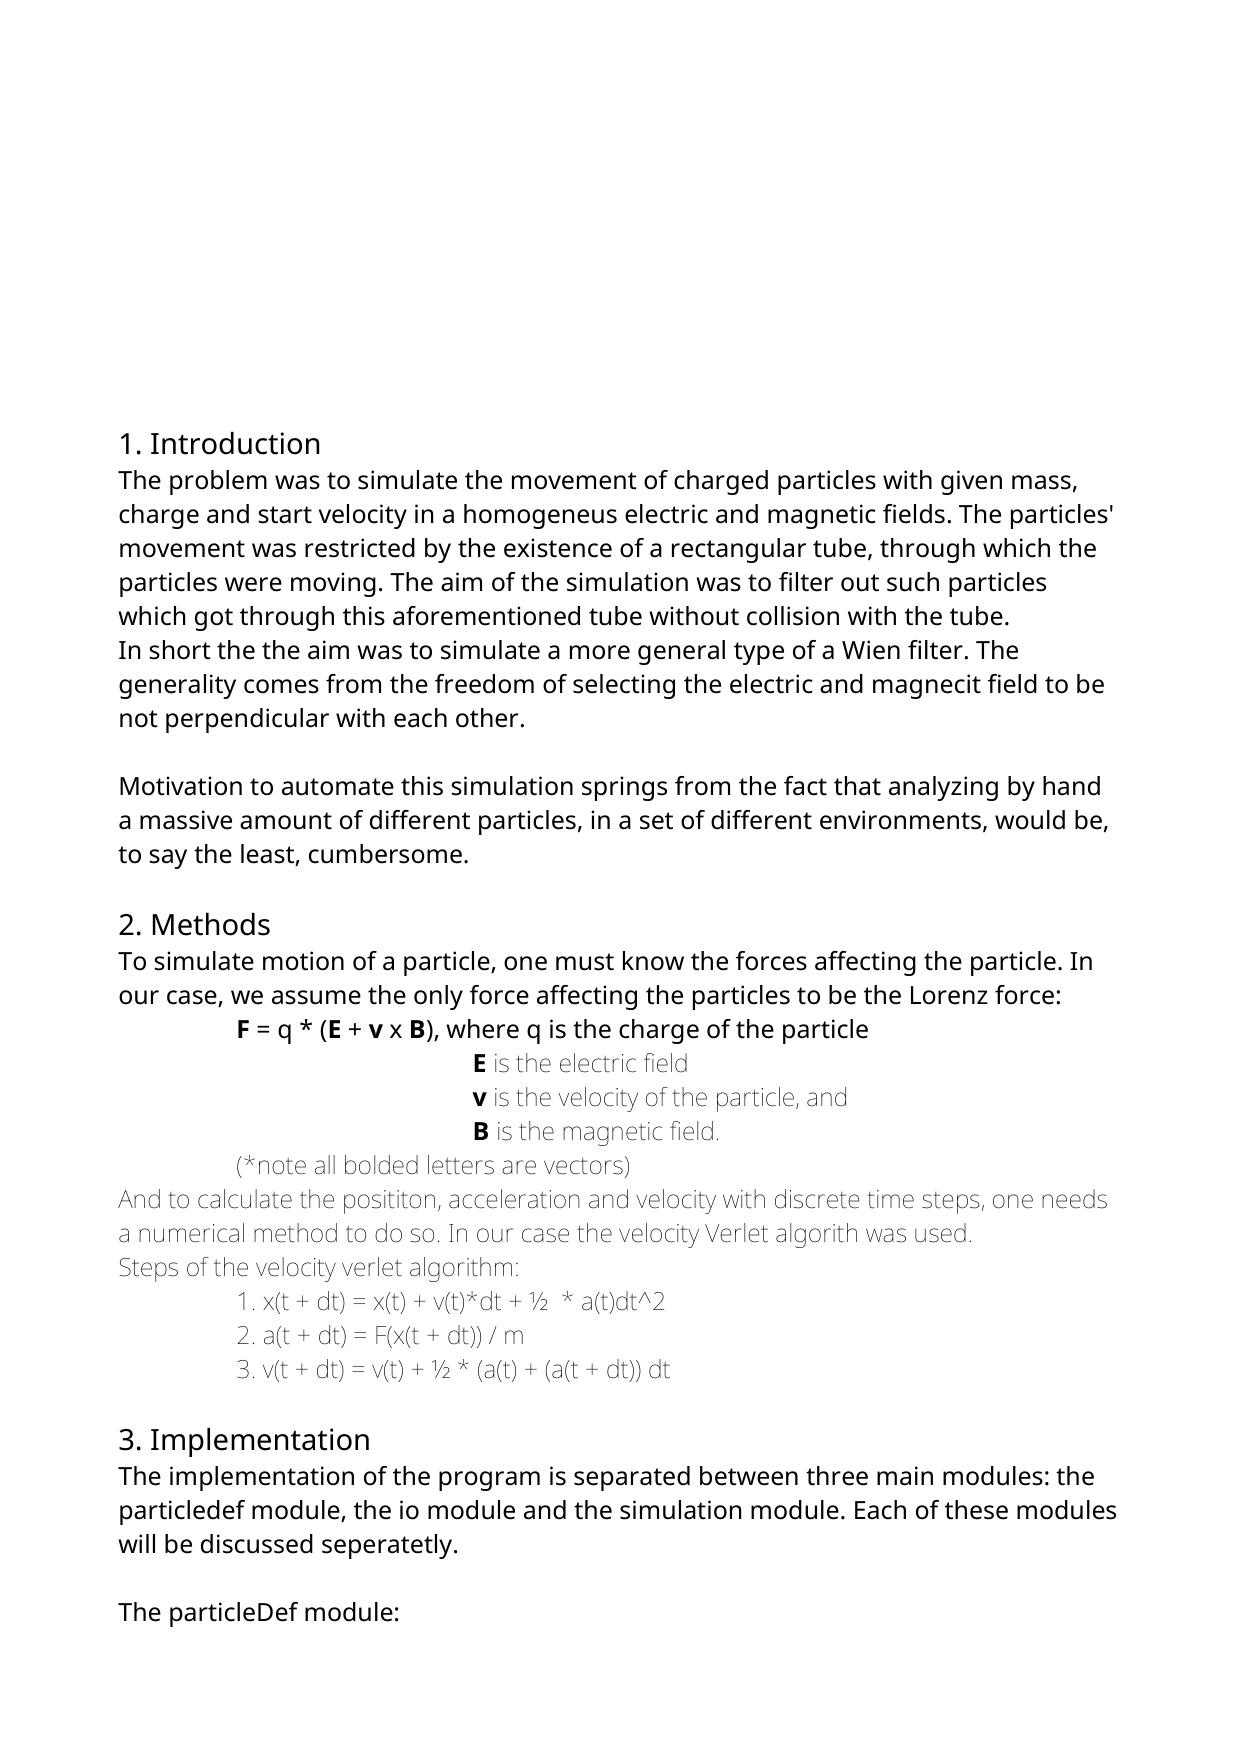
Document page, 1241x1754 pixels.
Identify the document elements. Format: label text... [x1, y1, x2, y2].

text 3. Implementation [118, 1419, 1122, 1459]
text 1. x(t + dt) = x(t) + v(t)*dt + ½ * a(t)dt^2 [118, 1284, 1122, 1318]
text Motivation to automate this simulation springs from the fact that analyzing by hand a massive amount of different particles, in a set of different environments, would be, to say the least, cumbersome. [118, 769, 1122, 871]
text In short the the aim was to simulate a more general type of a Wien filter. The generality comes from the freedom of selecting the electric and magnecit field to be not perpendicular with each other. [118, 633, 1122, 735]
text The implementation of the program is separated between three main modules: the particledef module, the io module and the simulation module. Each of these modules will be discussed seperatetly. [118, 1459, 1122, 1561]
text The particleDef module: [118, 1595, 1122, 1629]
text F = q * (E + v x B), where q is the charge of the particle [118, 1012, 1122, 1046]
text And to calculate the posititon, acceleration and velocity with discrete time steps, one needs a numerical method to do so. In our case the velocity Verlet algorith was used. [118, 1182, 1122, 1250]
text B is the magnetic field. [118, 1114, 1122, 1148]
text E is the electric field [118, 1046, 1122, 1080]
text 3. v(t + dt) = v(t) + ½ * (a(t) + (a(t + dt)) dt [118, 1352, 1122, 1386]
text 1. Introduction [118, 424, 1122, 463]
text To simulate motion of a particle, one must know the forces affecting the particle. In our case, we assume the only force affecting the particles to be the Lorenz force: [118, 944, 1122, 1012]
text 2. Methods [118, 905, 1122, 944]
text v is the velocity of the particle, and [118, 1080, 1122, 1114]
text The problem was to simulate the movement of charged particles with given mass, charge and start velocity in a homogeneus electric and magnetic fields. The particles' movement was restricted by the existence of a rectangular tube, through which the particles were moving. The aim of the simulation was to filter out such particles which got through this aforementioned tube without collision with the tube. [118, 463, 1122, 633]
text (*note all bolded letters are vectors) [118, 1148, 1122, 1182]
text 2. a(t + dt) = F(x(t + dt)) / m [118, 1318, 1122, 1352]
text Steps of the velocity verlet algorithm: [118, 1250, 1122, 1284]
